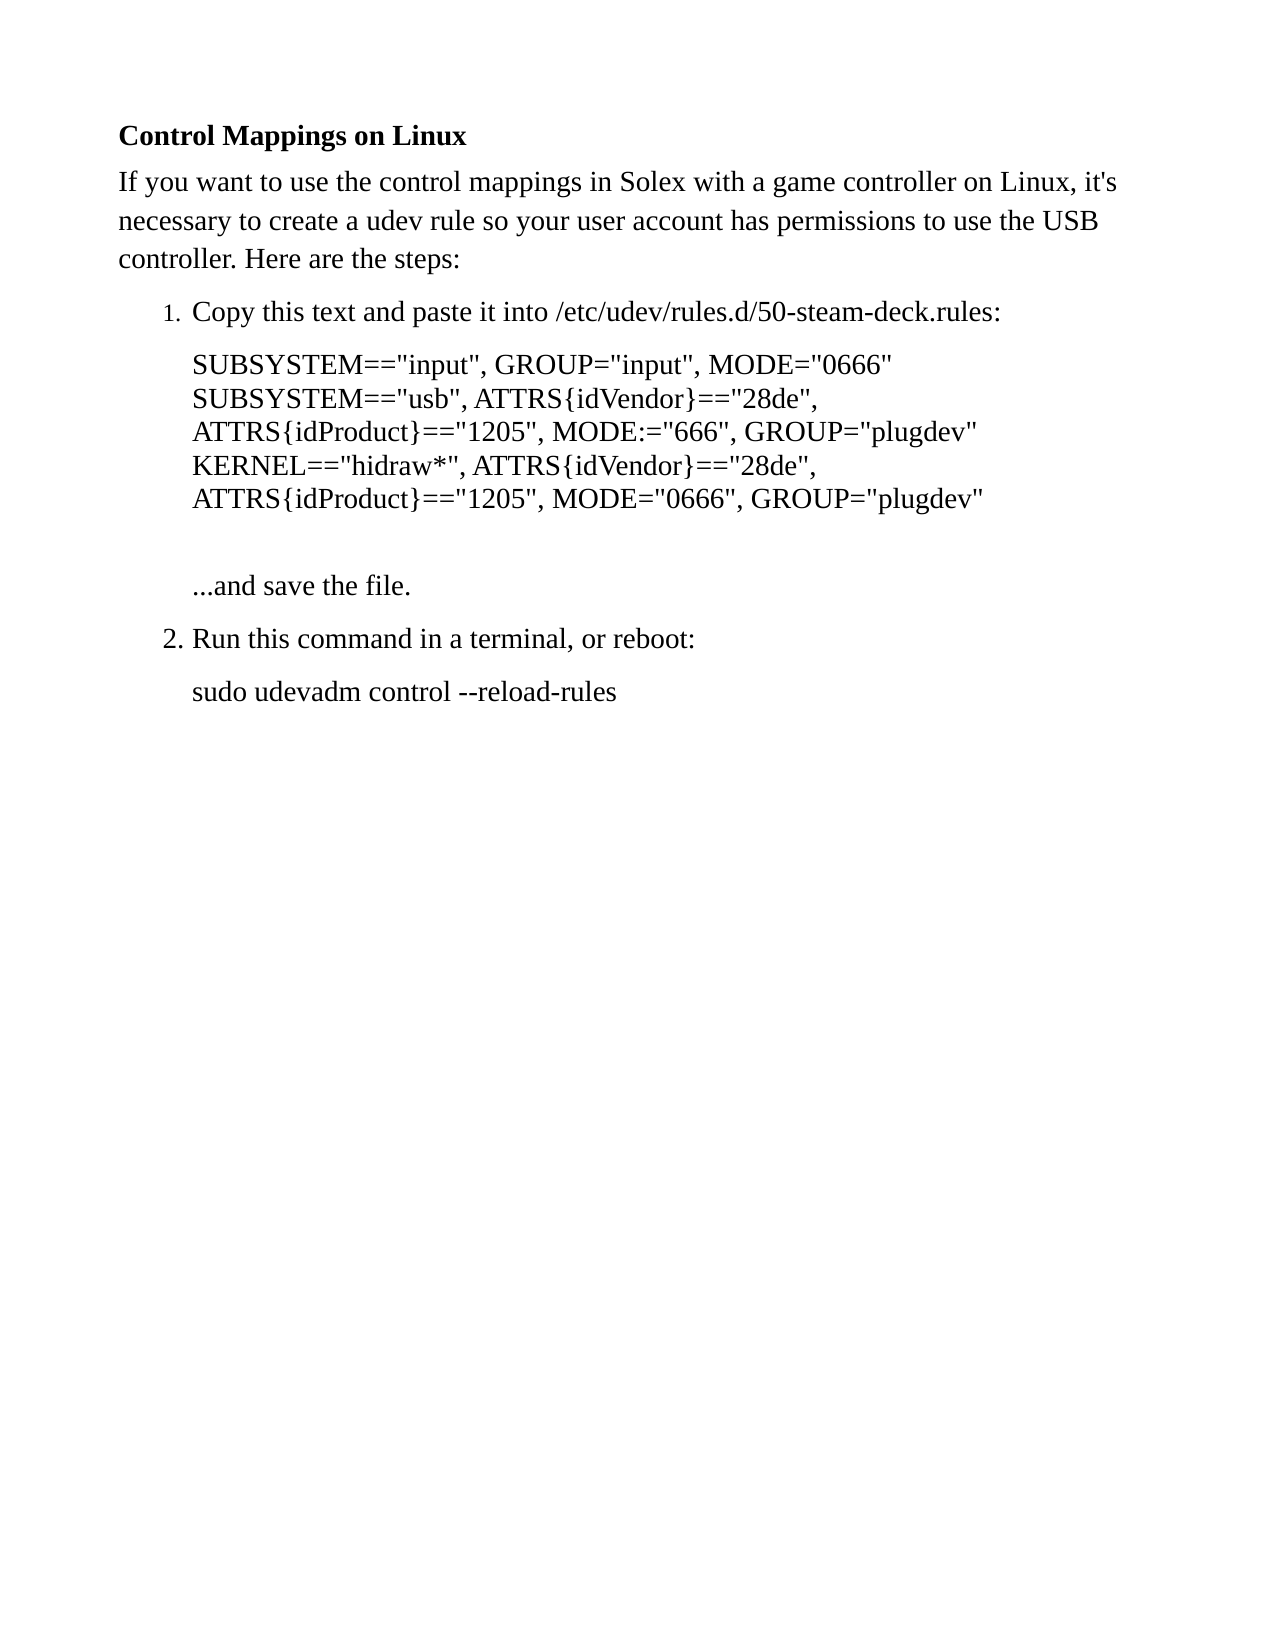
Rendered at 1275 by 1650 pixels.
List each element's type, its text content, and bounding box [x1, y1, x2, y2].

list Copy this text and paste it into /etc/udev/rules.d/50-steam-deck.rules: [162, 294, 1157, 328]
list SUBSYSTEM=="usb", ATTRS{idVendor}=="28de", ATTRS{idProduct}=="1205", MODE:="666", GROUP="plugdev" [162, 381, 1157, 448]
list sudo udevadm control --reload-rules [162, 674, 1157, 708]
list ...and save the file. [162, 568, 1157, 602]
list KERNEL=="hidraw*", ATTRS{idVendor}=="28de", ATTRS{idProduct}=="1205", MODE="0666", GROUP="plugdev" [162, 448, 1157, 515]
subtitle Control Mappings on Linux [118, 118, 1157, 152]
list Run this command in a terminal, or reboot: [162, 621, 1157, 655]
text If you want to use the control mappings in Solex with a game controller on Linux, it's necessary to create a udev rule so your user account has permissions to use the USB controller. Here are the steps: [118, 164, 1157, 275]
list SUBSYSTEM=="input", GROUP="input", MODE="0666" [162, 347, 1157, 381]
